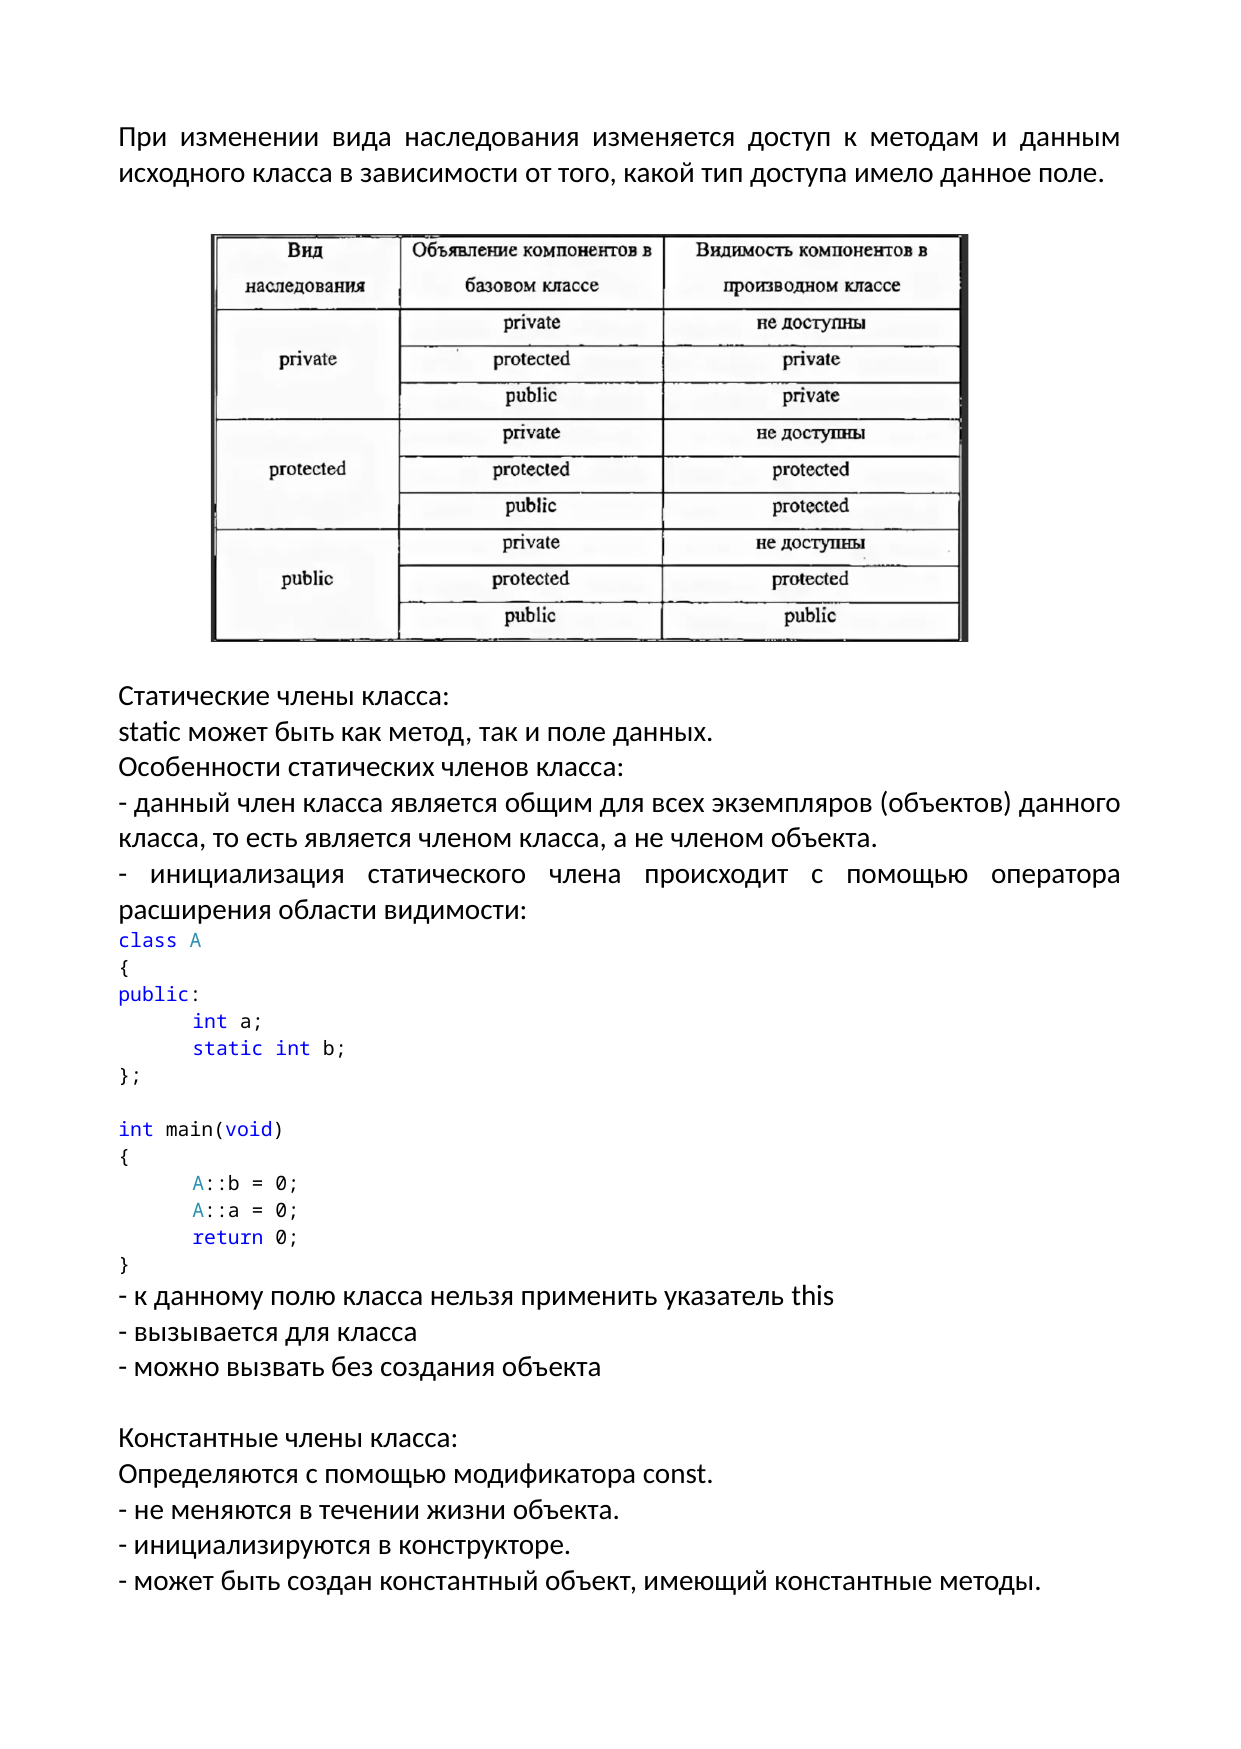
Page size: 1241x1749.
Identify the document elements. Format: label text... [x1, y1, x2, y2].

text - не меняются в течении жизни объекта. [118, 1491, 1122, 1526]
text Особенности статических членов класса: [118, 748, 1122, 784]
text static может быть как метод, так и поле данных. [118, 713, 1122, 748]
text { [118, 1142, 1122, 1169]
text }; [118, 1061, 1122, 1088]
picture [210, 234, 969, 642]
text A::a = 0; [118, 1196, 1122, 1223]
text При изменении вида наследования изменяется доступ к методам и данным исходного класса в зависимости от того, какой тип доступа имело данное поле. [118, 118, 1122, 189]
text Статические члены класса: [118, 677, 1122, 713]
text class A [118, 926, 1122, 953]
text A::b = 0; [118, 1169, 1122, 1196]
text - может быть создан константный объект, имеющий константные методы. [118, 1562, 1122, 1598]
text } [118, 1250, 1122, 1277]
text - данный член класса является общим для всех экземпляров (объектов) данного класса, то есть является членом класса, а не членом объекта. [118, 784, 1122, 855]
text - инициализация статического члена происходит с помощью оператора расширения области видимости: [118, 855, 1122, 926]
text - инициализируются в конструкторе. [118, 1526, 1122, 1562]
text int a; [118, 1007, 1122, 1034]
text int main(void) [118, 1115, 1122, 1142]
text Определяются с помощью модификатора const. [118, 1455, 1122, 1491]
text Константные члены класса: [118, 1419, 1122, 1455]
text return 0; [118, 1223, 1122, 1250]
text - к данному полю класса нельзя применить указатель this [118, 1277, 1122, 1313]
text - вызывается для класса [118, 1313, 1122, 1348]
text public: [118, 980, 1122, 1007]
text static int b; [118, 1034, 1122, 1061]
text { [118, 953, 1122, 980]
text - можно вызвать без создания объекта [118, 1348, 1122, 1384]
